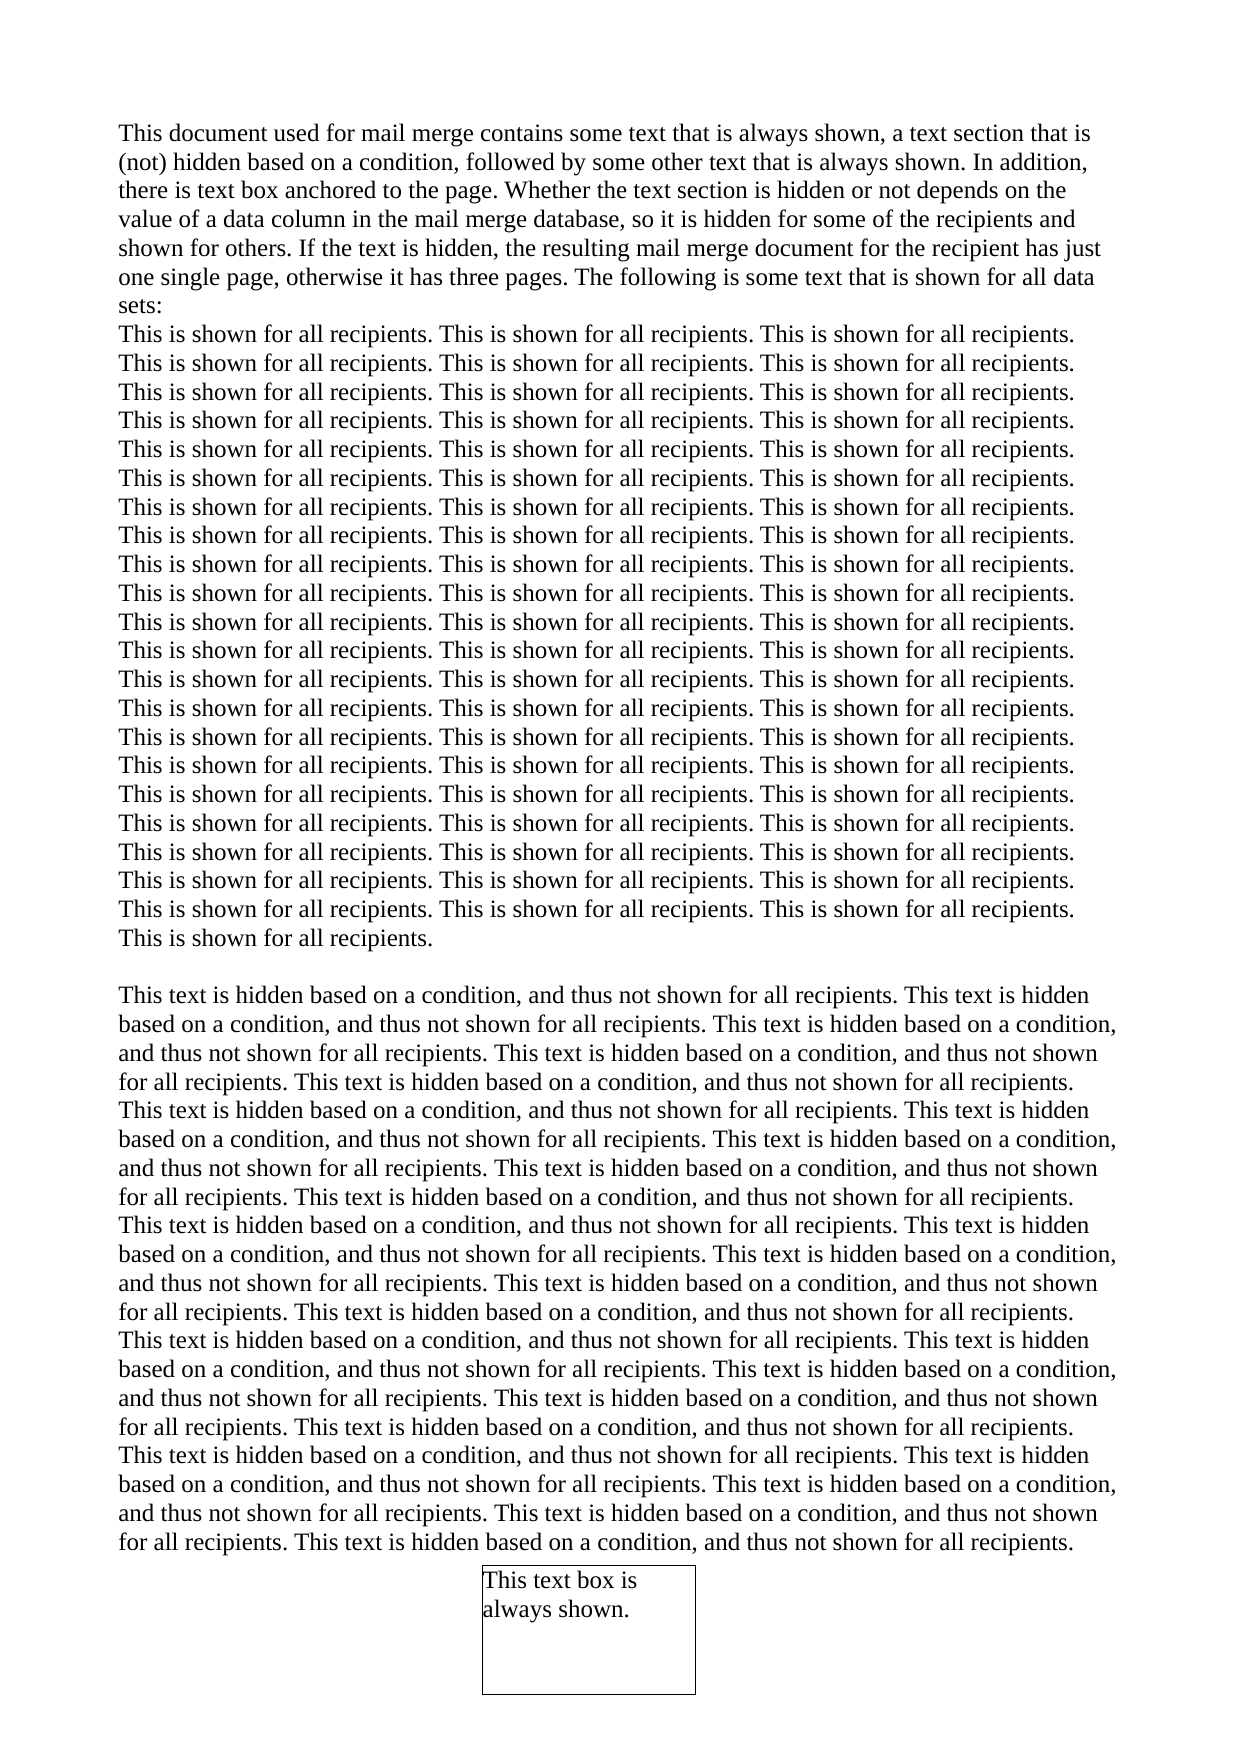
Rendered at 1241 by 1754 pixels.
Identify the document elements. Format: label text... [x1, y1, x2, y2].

text This is shown for all recipients. This is shown for all recipients. This is shown for all recipients. This is shown for all recipients. This is shown for all recipients. This is shown for all recipients. This is shown for all recipients. This is shown for all recipients. This is shown for all recipients. This is shown for all recipients. This is shown for all recipients. This is shown for all recipients. This is shown for all recipients. This is shown for all recipients. This is shown for all recipients. This is shown for all recipients. This is shown for all recipients. This is shown for all recipients. This is shown for all recipients. This is shown for all recipients. This is shown for all recipients. This is shown for all recipients. This is shown for all recipients. This is shown for all recipients. This is shown for all recipients. This is shown for all recipients. This is shown for all recipients. This is shown for all recipients. This is shown for all recipients. This is shown for all recipients. This is shown for all recipients. This is shown for all recipients. This is shown for all recipients. This is shown for all recipients. This is shown for all recipients. This is shown for all recipients. This is shown for all recipients. This is shown for all recipients. This is shown for all recipients. This is shown for all recipients. This is shown for all recipients. This is shown for all recipients. This is shown for all recipients. This is shown for all recipients. This is shown for all recipients. This is shown for all recipients. This is shown for all recipients. This is shown for all recipients. This is shown for all recipients. This is shown for all recipients. This is shown for all recipients. This is shown for all recipients. This is shown for all recipients. This is shown for all recipients. This is shown for all recipients. This is shown for all recipients. This is shown for all recipients. This is shown for all recipients. This is shown for all recipients. This is shown for all recipients. This is shown for all recipients. This is shown for all recipients. This is shown for all recipients. This is shown for all recipients. [118, 319, 1122, 952]
text This text is hidden based on a condition, and thus not shown for all recipients. This text is hidden based on a condition, and thus not shown for all recipients. This text is hidden based on a condition, and thus not shown for all recipients. This text is hidden based on a condition, and thus not shown for all recipients. This text is hidden based on a condition, and thus not shown for all recipients. This text is hidden based on a condition, and thus not shown for all recipients. This text is hidden based on a condition, and thus not shown for all recipients. This text is hidden based on a condition, and thus not shown for all recipients. This text is hidden based on a condition, and thus not shown for all recipients. This text is hidden based on a condition, and thus not shown for all recipients. This text is hidden based on a condition, and thus not shown for all recipients. This text is hidden based on a condition, and thus not shown for all recipients. This text is hidden based on a condition, and thus not shown for all recipients. This text is hidden based on a condition, and thus not shown for all recipients. This text is hidden based on a condition, and thus not shown for all recipients. This text is hidden based on a condition, and thus not shown for all recipients. This text is hidden based on a condition, and thus not shown for all recipients. This text is hidden based on a condition, and thus not shown for all recipients. This text is hidden based on a condition, and thus not shown for all recipients. This text is hidden based on a condition, and thus not shown for all recipients. This text is hidden based on a condition, and thus not shown for all recipients. This text is hidden based on a condition, and thus not shown for all recipients. This text is hidden based on a condition, and thus not shown for all recipients. This text is hidden based on a condition, and thus not shown for all recipients. This text is hidden based on a condition, and thus not shown for all recipients. [118, 981, 1122, 1556]
text This document used for mail merge contains some text that is always shown, a text section that is (not) hidden based on a condition, followed by some other text that is always shown. In addition, there is text box anchored to the page. Whether the text section is hidden or not depends on the value of a data column in the mail merge database, so it is hidden for some of the recipients and shown for others. If the text is hidden, the resulting mail merge document for the recipient has just one single page, otherwise it has three pages. The following is some text that is shown for all data sets: [118, 118, 1122, 319]
